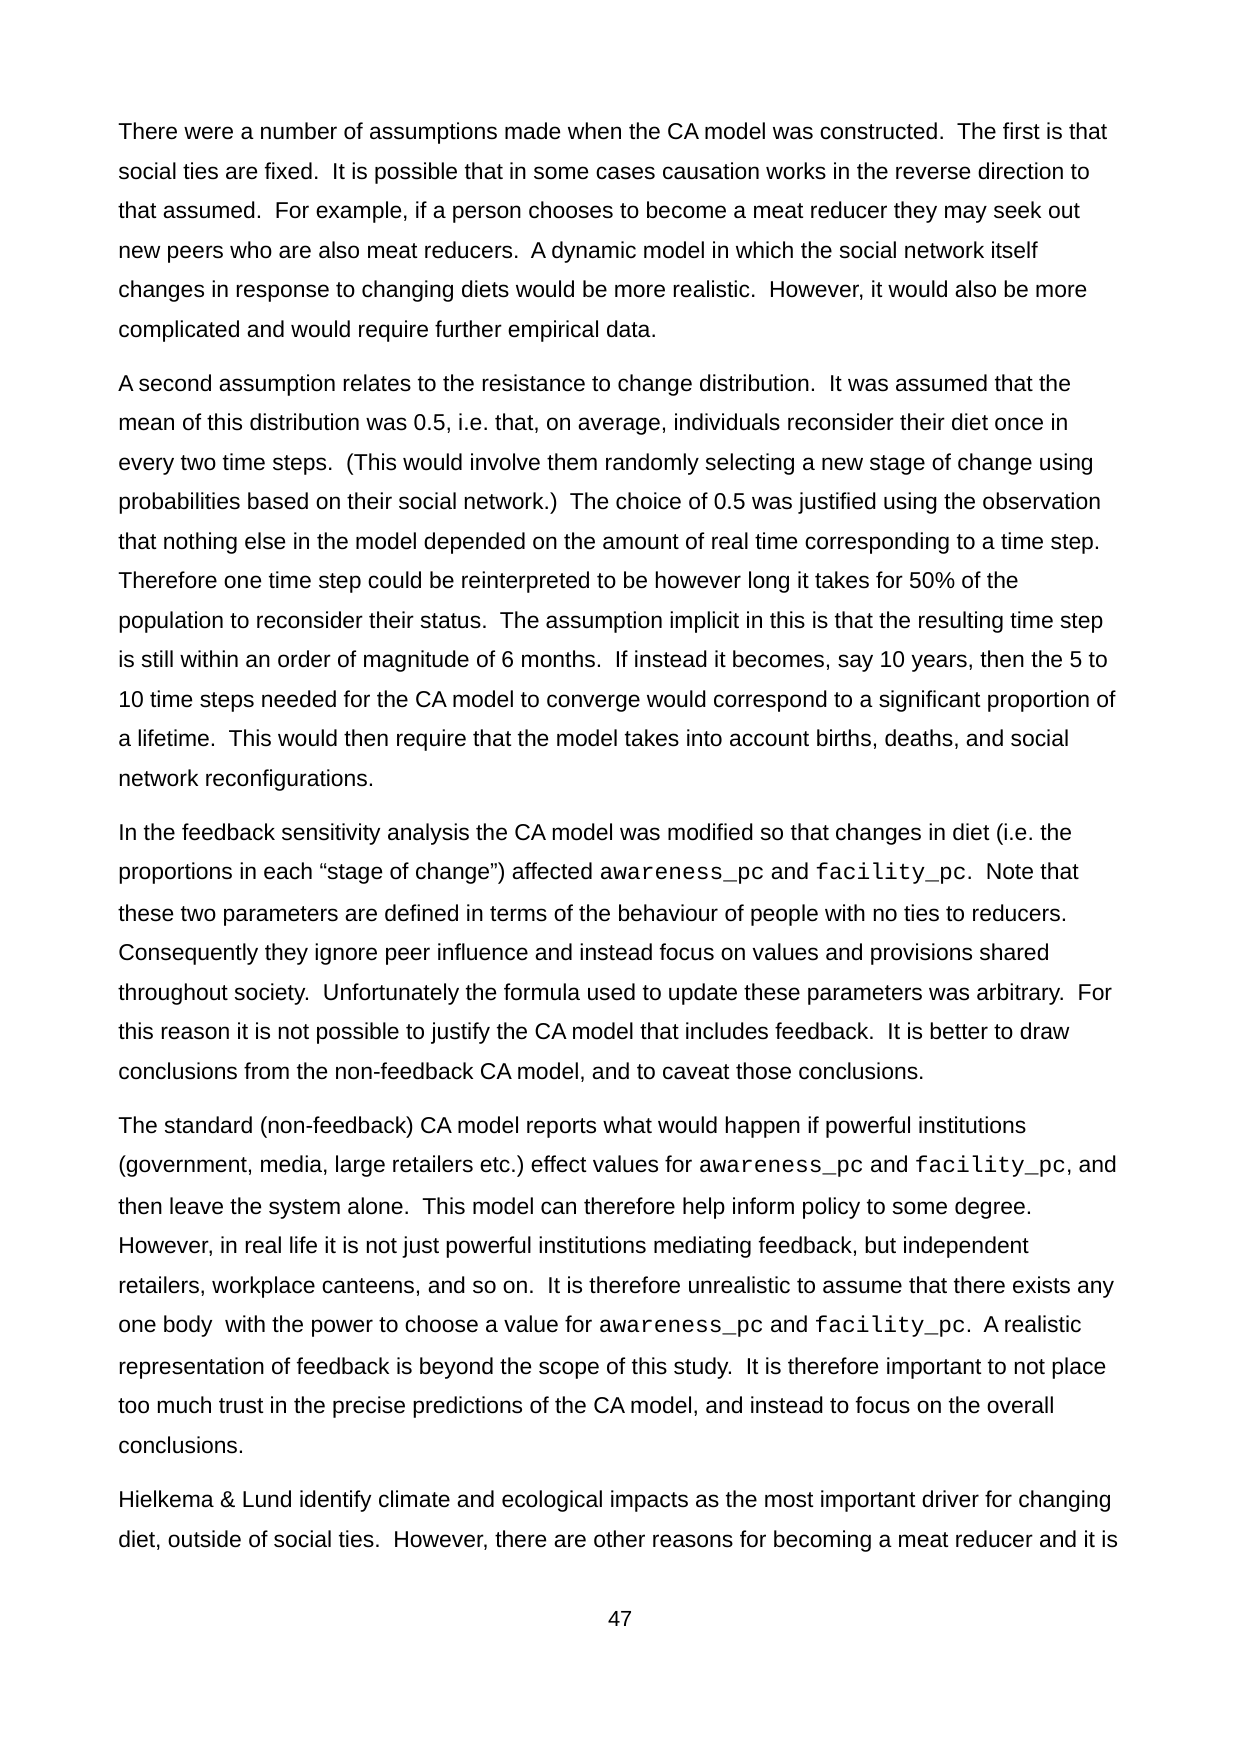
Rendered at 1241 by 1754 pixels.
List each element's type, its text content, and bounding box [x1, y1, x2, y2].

text Hielkema & Lund identify climate and ecological impacts as the most important driver for changing diet, outside of social ties. However, there are other reasons for becoming a meat reducer and it is [118, 1486, 1122, 1552]
text There were a number of assumptions made when the CA model was constructed. The first is that social ties are fixed. It is possible that in some cases causation works in the reverse direction to that assumed. For example, if a person chooses to become a meat reducer they may seek out new peers who are also meat reducers. A dynamic model in which the social network itself changes in response to changing diets would be more realistic. However, it would also be more complicated and would require further empirical data. [118, 118, 1122, 342]
text A second assumption relates to the resistance to change distribution. It was assumed that the mean of this distribution was 0.5, i.e. that, on average, individuals reconsider their diet once in every two time steps. (This would involve them randomly selecting a new stage of change using probabilities based on their social network.) The choice of 0.5 was justified using the observation that nothing else in the model depended on the amount of real time corresponding to a time step. Therefore one time step could be reinterpreted to be however long it takes for 50% of the population to reconsider their status. The assumption implicit in this is that the resulting time step is still within an order of magnitude of 6 months. If instead it becomes, say 10 years, then the 5 to 10 time steps needed for the CA model to converge would correspond to a significant proportion of a lifetime. This would then require that the model takes into account births, deaths, and social network reconfigurations. [118, 370, 1122, 791]
text The standard (non-feedback) CA model reports what would happen if powerful institutions (government, media, large retailers etc.) effect values for awareness_pc and facility_pc, and then leave the system alone. This model can therefore help inform policy to some degree. However, in real life it is not just powerful institutions mediating feedback, but independent retailers, workplace canteens, and so on. It is therefore unrealistic to assume that there exists any one body with the power to choose a value for awareness_pc and facility_pc. A realistic representation of feedback is beyond the scope of this study. It is therefore important to not place too much trust in the precise predictions of the CA model, and instead to focus on the overall conclusions. [118, 1112, 1122, 1458]
text In the feedback sensitivity analysis the CA model was modified so that changes in diet (i.e. the proportions in each “stage of change”) affected awareness_pc and facility_pc. Note that these two parameters are defined in terms of the behaviour of people with no ties to reducers. Consequently they ignore peer influence and instead focus on values and provisions shared throughout society. Unfortunately the formula used to update these parameters was arbitrary. For this reason it is not possible to justify the CA model that includes feedback. It is better to draw conclusions from the non-feedback CA model, and to caveat those conclusions. [118, 819, 1122, 1084]
